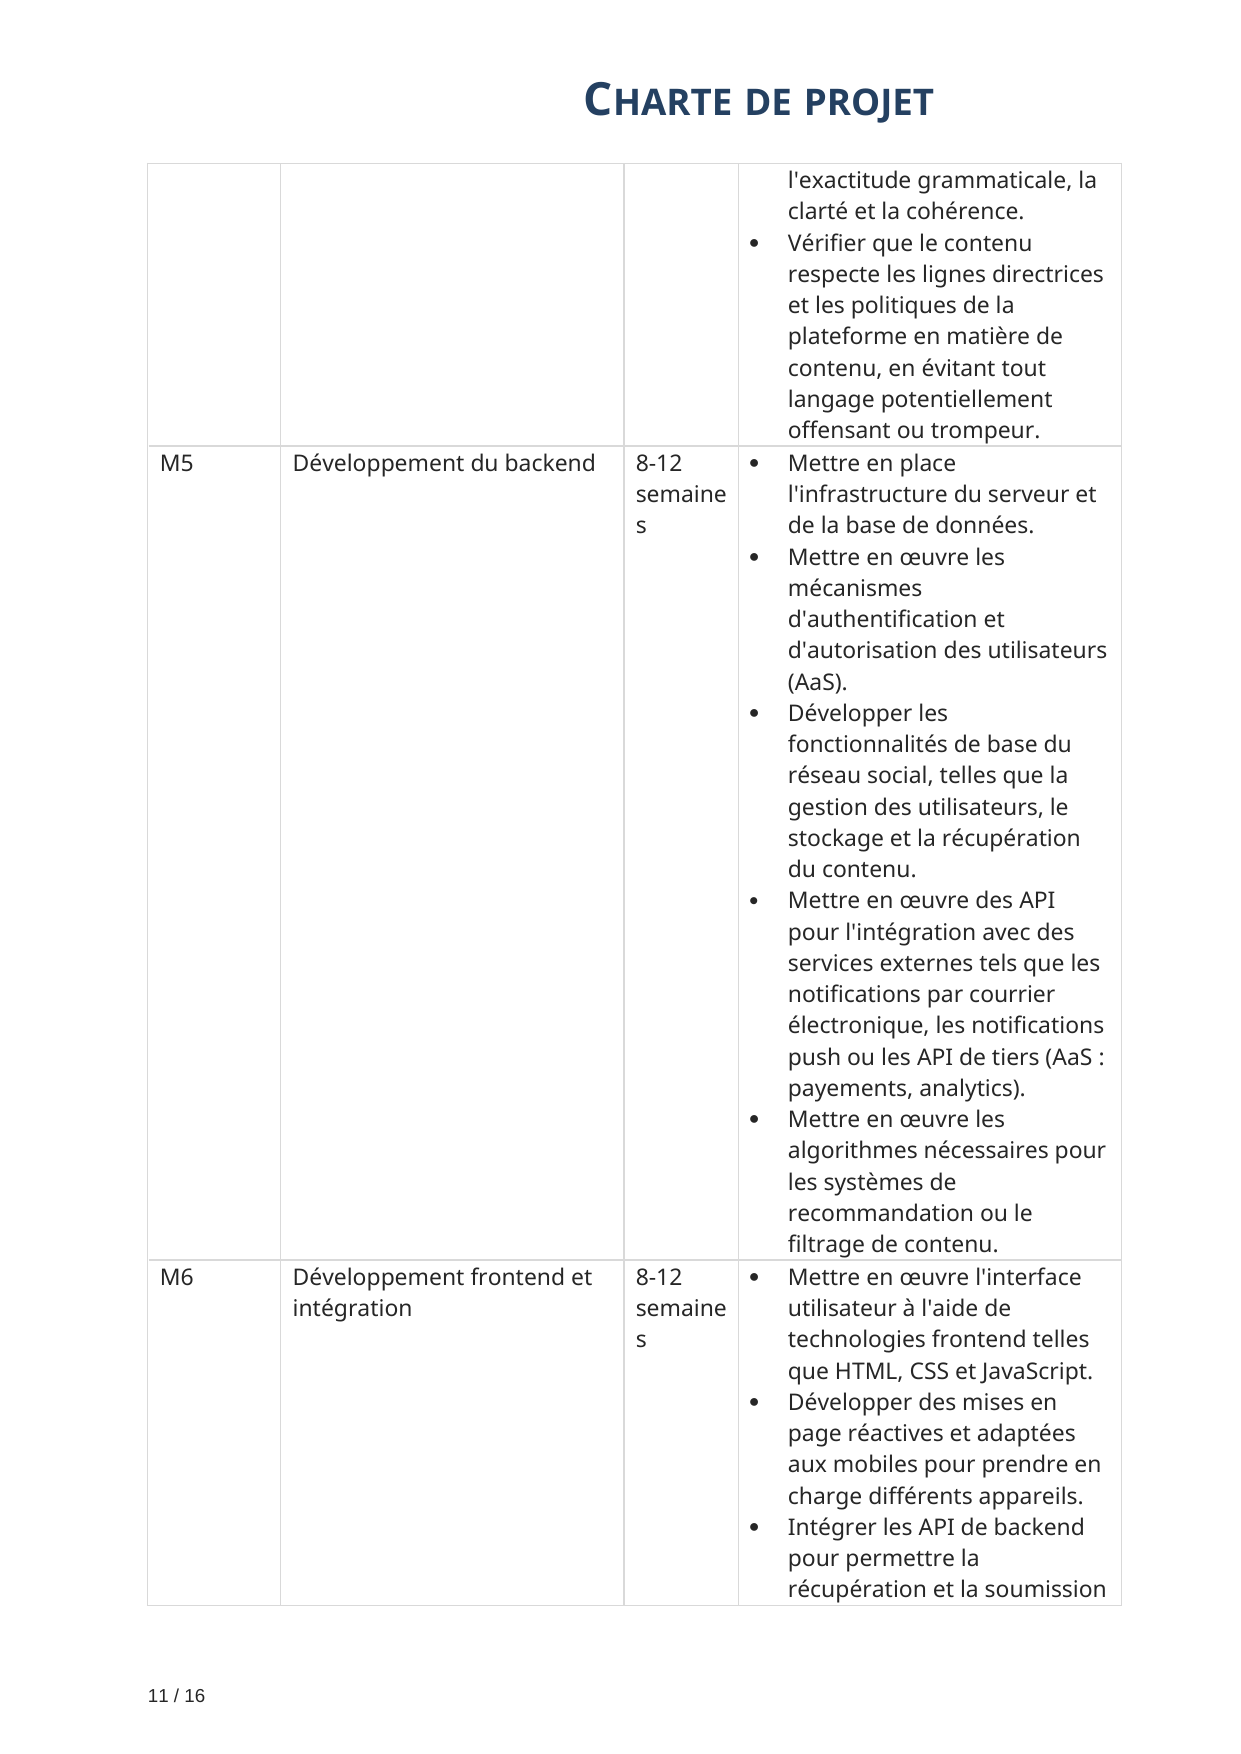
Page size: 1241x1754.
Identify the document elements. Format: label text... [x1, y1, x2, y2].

table_cell M6 [148, 1260, 280, 1605]
table_cell Mettre en œuvre l'interface utilisateur à l'aide de technologies frontend telles que HTML, CSS et JavaScript. Développer des mises en page réactives et adaptées aux mobiles pour prendre en charge différents appareils. Intégrer les API de backend pour permettre la récupération et la soumission des données. Mettre en œuvre des interactions côté client et des améliorations de l'expérience utilisateur (UX & UI design). Effectuer des tests approfondis pour garantir la compatibilité entre les navigateurs et la réactivité de l'interface utilisateur (responsive / progressive web app). Contrôler le respect des règles d’accessibilité [739, 1261, 1121, 1605]
table_cell Développement du backend [281, 447, 623, 1259]
table_cell [148, 164, 280, 445]
table_cell 8-12 semaines [625, 447, 738, 1259]
table_cell [281, 164, 623, 445]
table_cell [625, 164, 738, 445]
table_cell Mettre en place l'infrastructure du serveur et de la base de données. Mettre en œuvre les mécanismes d'authentification et d'autorisation des utilisateurs (AaS). Développer les fonctionnalités de base du réseau social, telles que la gestion des utilisateurs, le stockage et la récupération du contenu. Mettre en œuvre des API pour l'intégration avec des services externes tels que les notifications par courrier électronique, les notifications push ou les API de tiers (AaS : payements, analytics). Mettre en œuvre les algorithmes nécessaires pour les systèmes de recommandation ou le filtrage de contenu. [739, 447, 1121, 1259]
table_cell Élaborer des textes attrayants et concis pour divers éléments du réseau social, tels que les profils d'utilisateurs, les messages, les commentaires et la messagerie. Engager l’utilisateur via des CTA (Call to action). Créer des textes clairs et informatifs pour les boutons, les liens, les infobulles et autres éléments d'interface afin de guider les utilisateurs et d'encourager les actions souhaitées, notamment via un mode tutoriel. Veiller à ce que le texte soit convivial, facilement compréhensible et accessible à un large éventail d'utilisateurs (accessibilité et inclusivité). Mettre en place un processus de révision et de relecture (proofreading) de tout le contenu écrit afin de garantir l'exactitude grammaticale, la clarté et la cohérence. Vérifier que le contenu respecte les lignes directrices et les politiques de la plateforme en matière de contenu, en évitant tout langage potentiellement offensant ou trompeur. [739, 164, 1121, 445]
table_cell 8-12 semaines [625, 1261, 738, 1605]
table_cell Développement frontend et intégration [281, 1261, 623, 1605]
table_cell M5 [148, 446, 280, 1259]
